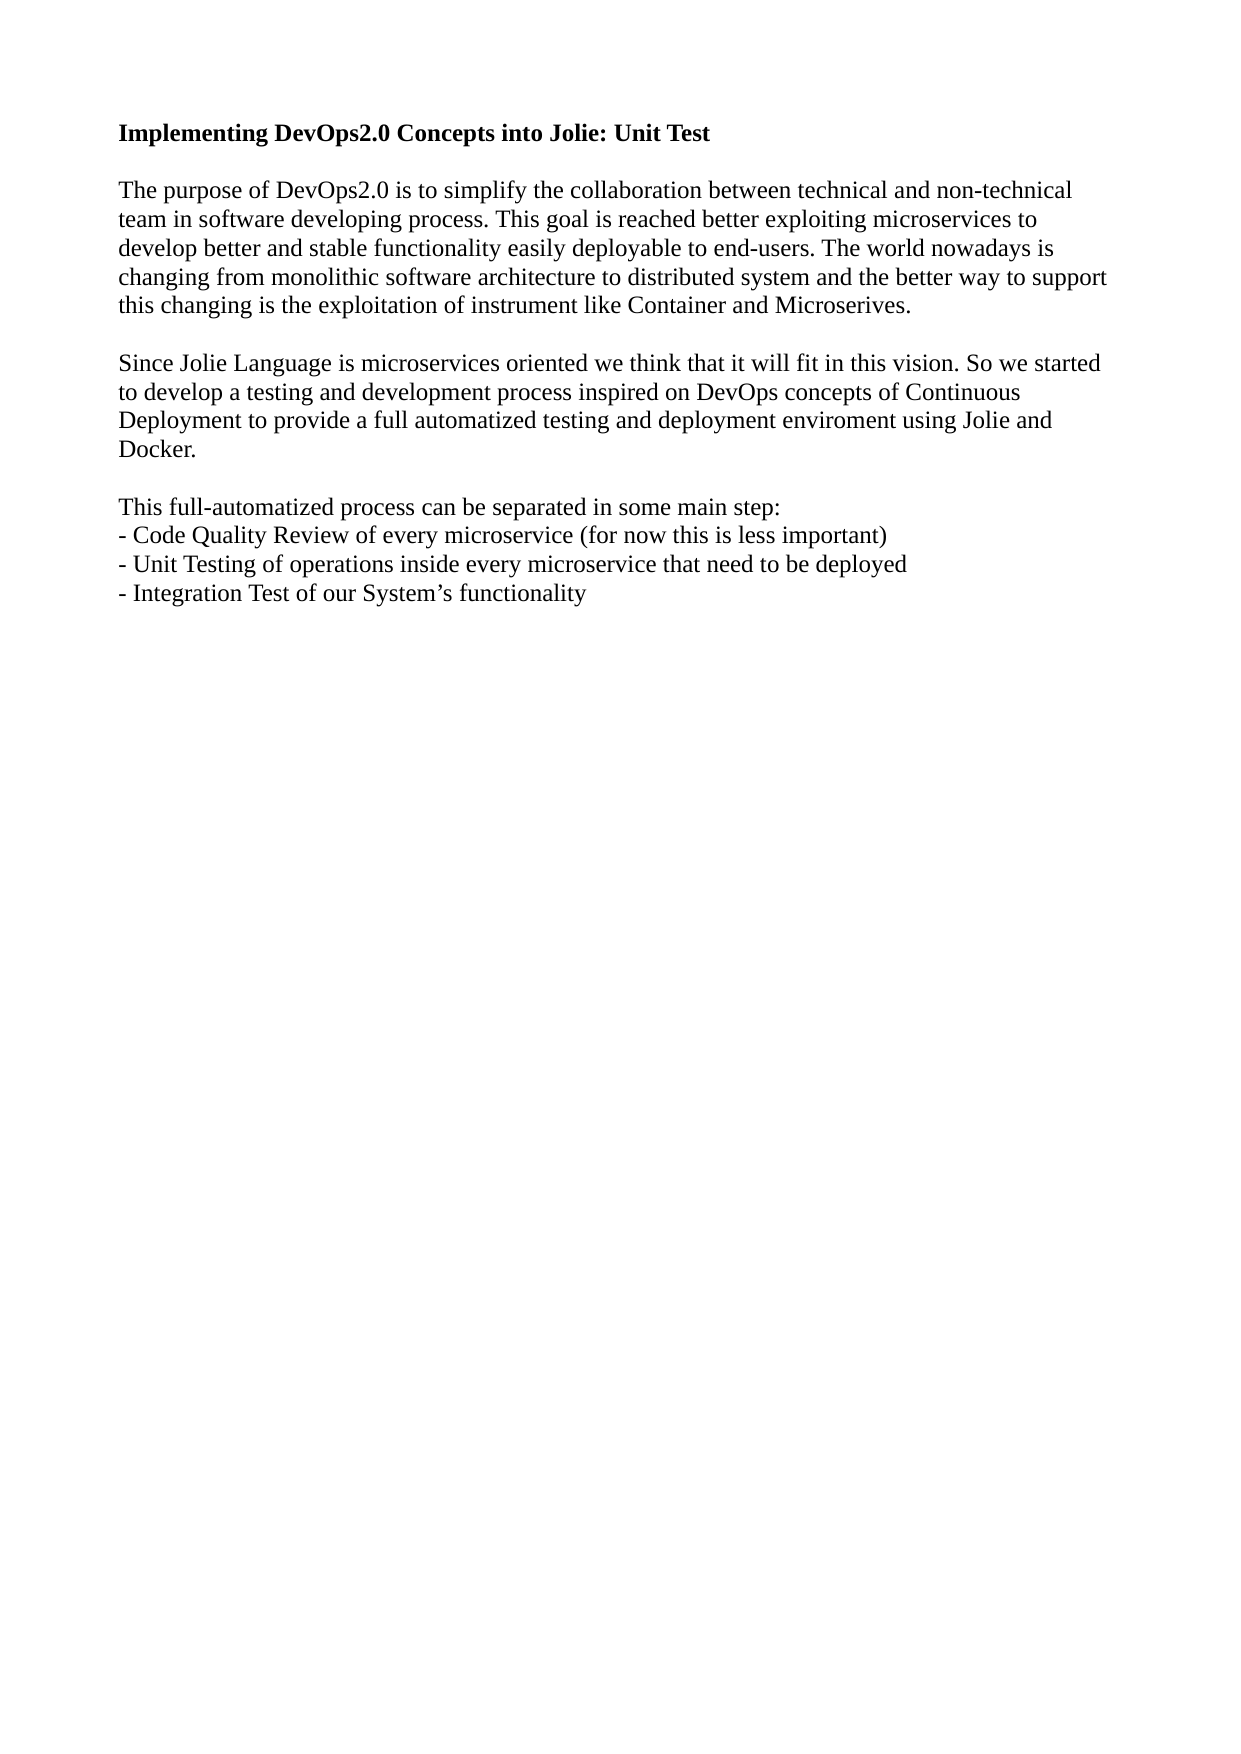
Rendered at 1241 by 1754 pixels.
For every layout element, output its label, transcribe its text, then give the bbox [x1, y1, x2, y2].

text - Integration Test of our System’s functionality [118, 578, 1122, 607]
text - Code Quality Review of every microservice (for now this is less important) [118, 521, 1122, 549]
text Implementing DevOps2.0 Concepts into Jolie: Unit Test [118, 118, 1122, 147]
text Since Jolie Language is microservices oriented we think that it will fit in this vision. So we started to develop a testing and development process inspired on DevOps concepts of Continuous Deployment to provide a full automatized testing and deployment enviroment using Jolie and Docker. [118, 348, 1122, 463]
text - Unit Testing of operations inside every microservice that need to be deployed [118, 549, 1122, 578]
text The purpose of DevOps2.0 is to simplify the collaboration between technical and non-technical team in software developing process. This goal is reached better exploiting microservices to develop better and stable functionality easily deployable to end-users. The world nowadays is changing from monolithic software architecture to distributed system and the better way to support this changing is the exploitation of instrument like Container and Microserives. [118, 176, 1122, 319]
text This full-automatized process can be separated in some main step: [118, 492, 1122, 521]
